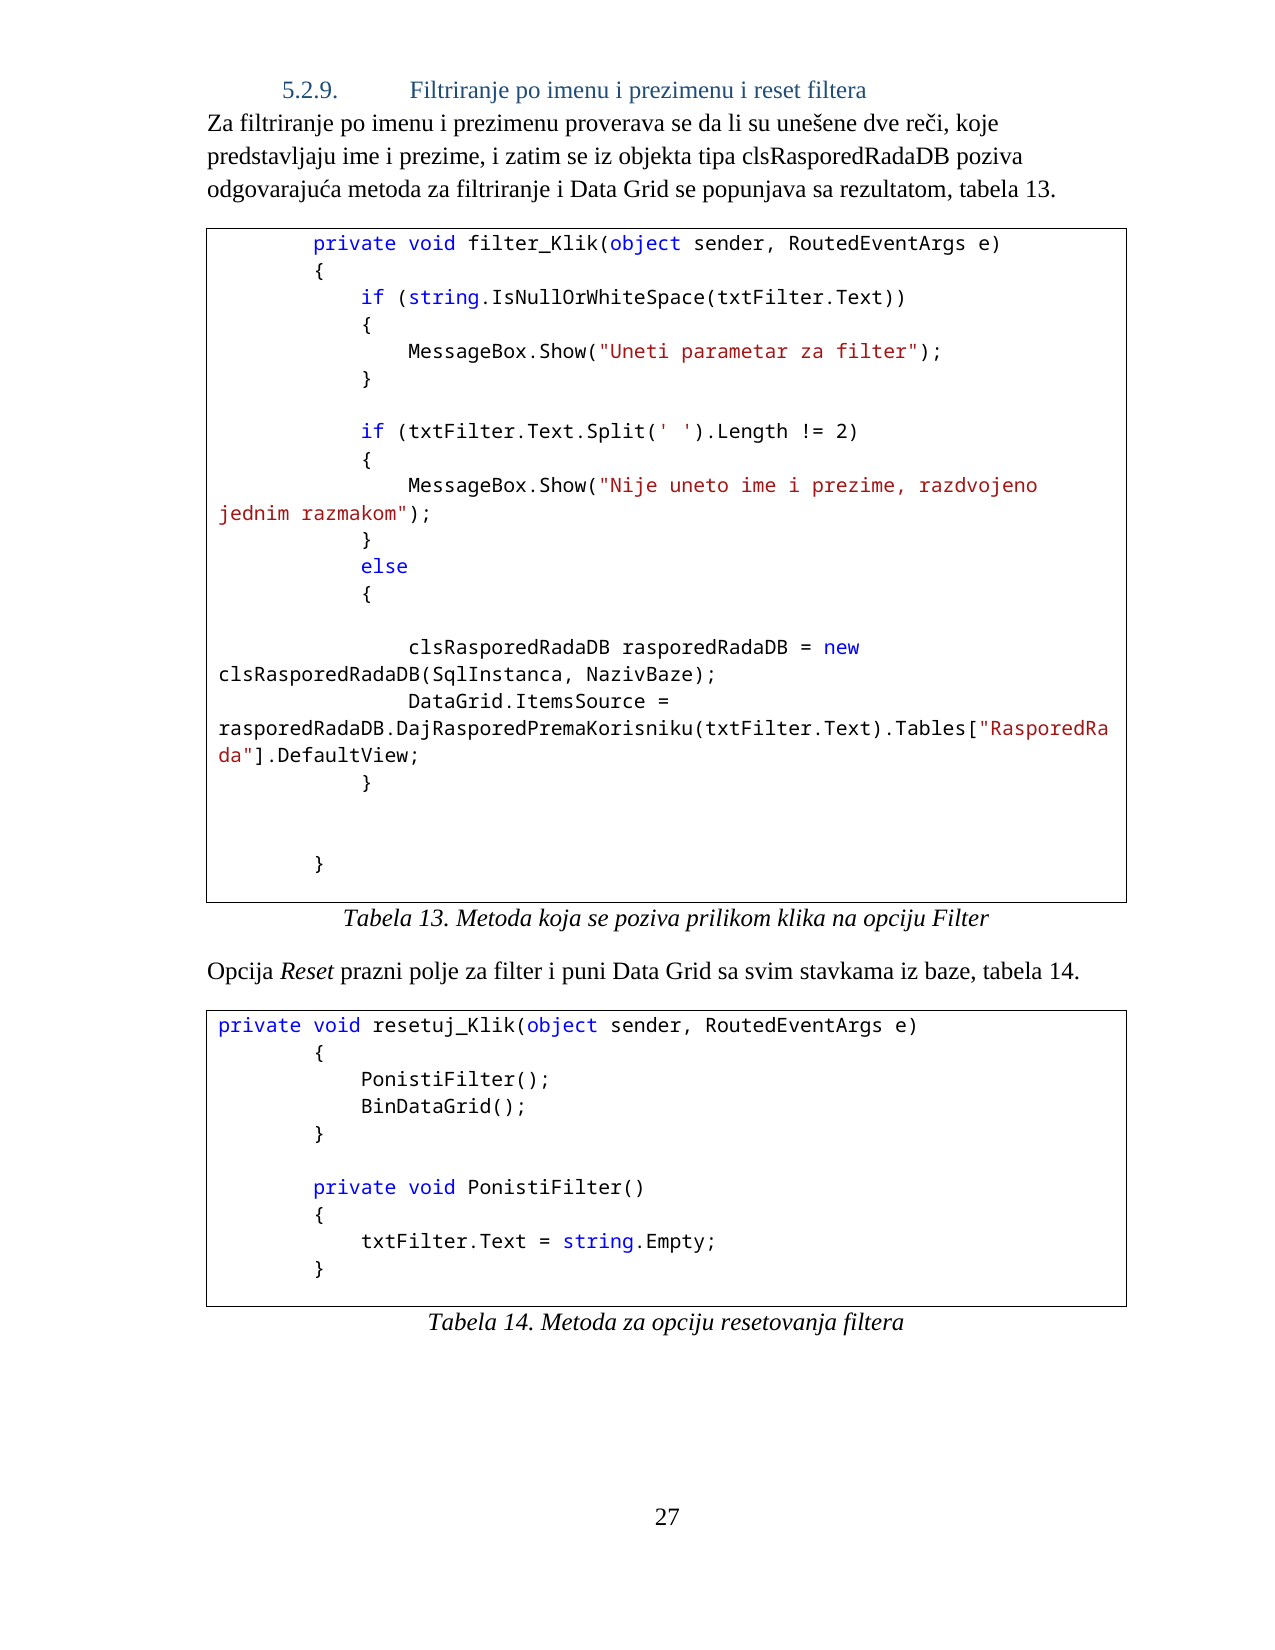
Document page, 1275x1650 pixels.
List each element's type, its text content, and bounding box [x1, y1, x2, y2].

text Tabela 13. Metoda koja se poziva prilikom klika na opciju Filter [207, 903, 1127, 931]
table_header private void filter_Klik(object sender, RoutedEventArgs e) { if (string.IsNullOrWhiteSpace(txtFilter.Text)) { MessageBox.Show("Uneti parametar za filter"); } if (txtFilter.Text.Split(' ').Length != 2) { MessageBox.Show("Nije uneto ime i prezime, razdvojeno jednim razmakom"); } else { clsRasporedRadaDB rasporedRadaDB = new clsRasporedRadaDB(SqlInstanca, NazivBaze); DataGrid.ItemsSource = rasporedRadaDB.DajRasporedPremaKorisniku(txtFilter.Text).Tables["RasporedRada"].DefaultView; } } [207, 229, 1126, 902]
text Za filtriranje po imenu i prezimenu proverava se da li su unešene dve reči, koje predstavljaju ime i prezime, i zatim se iz objekta tipa clsRasporedRadaDB poziva odgovarajuća metoda za filtriranje i Data Grid se popunjava sa rezultatom, tabela 13. [207, 108, 1127, 203]
text Opcija Reset prazni polje za filter i puni Data Grid sa svim stavkama iz baze, tabela 14. [207, 956, 1127, 985]
subtitle Filtriranje po imenu i prezimenu i reset filtera [282, 75, 1127, 104]
table_header private void resetuj_Klik(object sender, RoutedEventArgs e) { PonistiFilter(); BinDataGrid(); } private void PonistiFilter() { txtFilter.Text = string.Empty; } [207, 1011, 1126, 1306]
text Tabela 14. Metoda za opciju resetovanja filtera [207, 1307, 1127, 1336]
